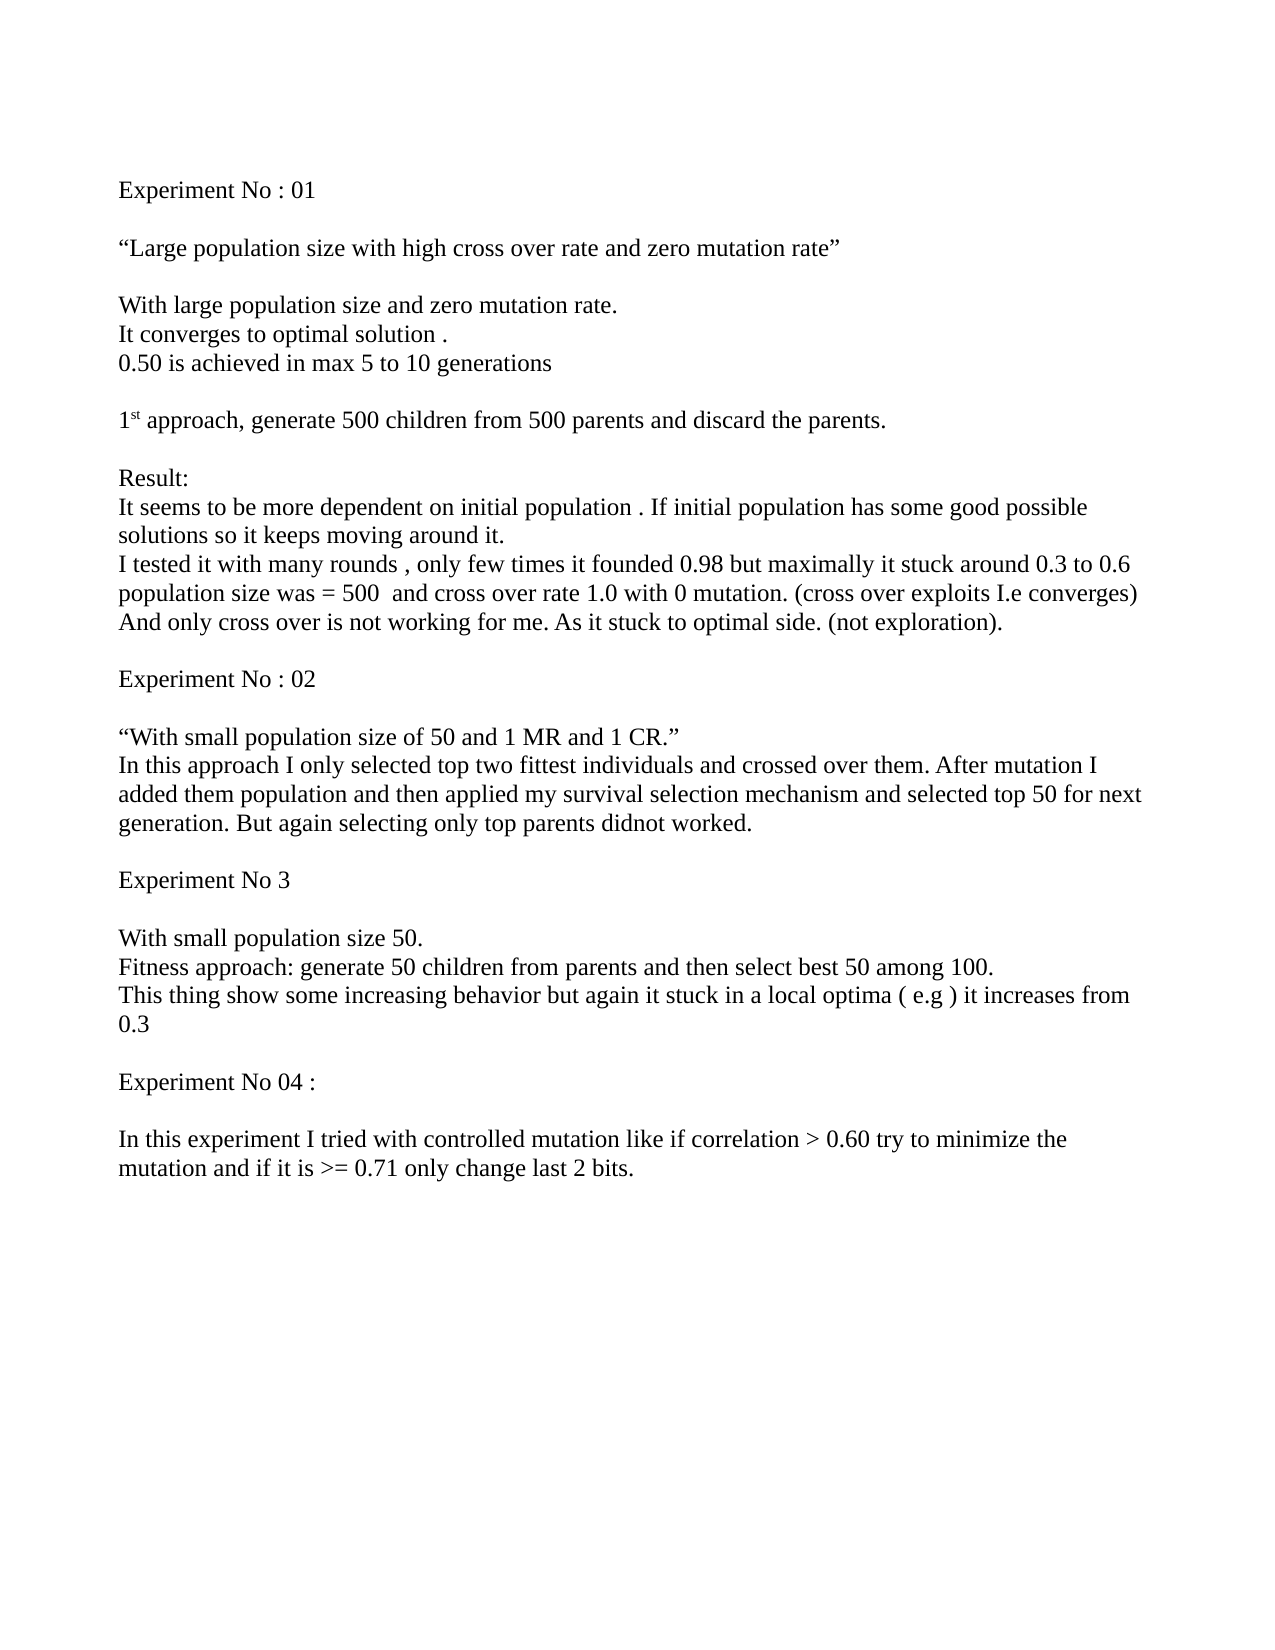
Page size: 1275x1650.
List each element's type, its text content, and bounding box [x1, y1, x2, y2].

text “Large population size with high cross over rate and zero mutation rate” [118, 233, 1157, 262]
text It seems to be more dependent on initial population . If initial population has some good possible solutions so it keeps moving around it. [118, 492, 1157, 549]
text With small population size 50. [118, 923, 1157, 952]
text “With small population size of 50 and 1 MR and 1 CR.” [118, 722, 1157, 751]
text This thing show some increasing behavior but again it stuck in a local optima ( e.g ) it increases from 0.3 [118, 981, 1157, 1038]
text Result: [118, 463, 1157, 492]
text population size was = 500 and cross over rate 1.0 with 0 mutation. (cross over exploits I.e converges) [118, 578, 1157, 607]
text Experiment No 3 [118, 866, 1157, 894]
text And only cross over is not working for me. As it stuck to optimal side. (not exploration). [118, 607, 1157, 636]
text I tested it with many rounds , only few times it founded 0.98 but maximally it stuck around 0.3 to 0.6 [118, 549, 1157, 578]
text In this approach I only selected top two fittest individuals and crossed over them. After mutation I added them population and then applied my survival selection mechanism and selected top 50 for next generation. But again selecting only top parents didnot worked. [118, 751, 1157, 837]
text 0.50 is achieved in max 5 to 10 generations [118, 348, 1157, 377]
text Experiment No 04 : [118, 1067, 1157, 1096]
text Fitness approach: generate 50 children from parents and then select best 50 among 100. [118, 952, 1157, 981]
text It converges to optimal solution . [118, 319, 1157, 348]
text 1st approach, generate 500 children from 500 parents and discard the parents. [118, 406, 1157, 434]
text With large population size and zero mutation rate. [118, 291, 1157, 319]
text Experiment No : 01 [118, 176, 1157, 204]
text In this experiment I tried with controlled mutation like if correlation > 0.60 try to minimize the mutation and if it is >= 0.71 only change last 2 bits. [118, 1124, 1157, 1182]
text Experiment No : 02 [118, 664, 1157, 693]
